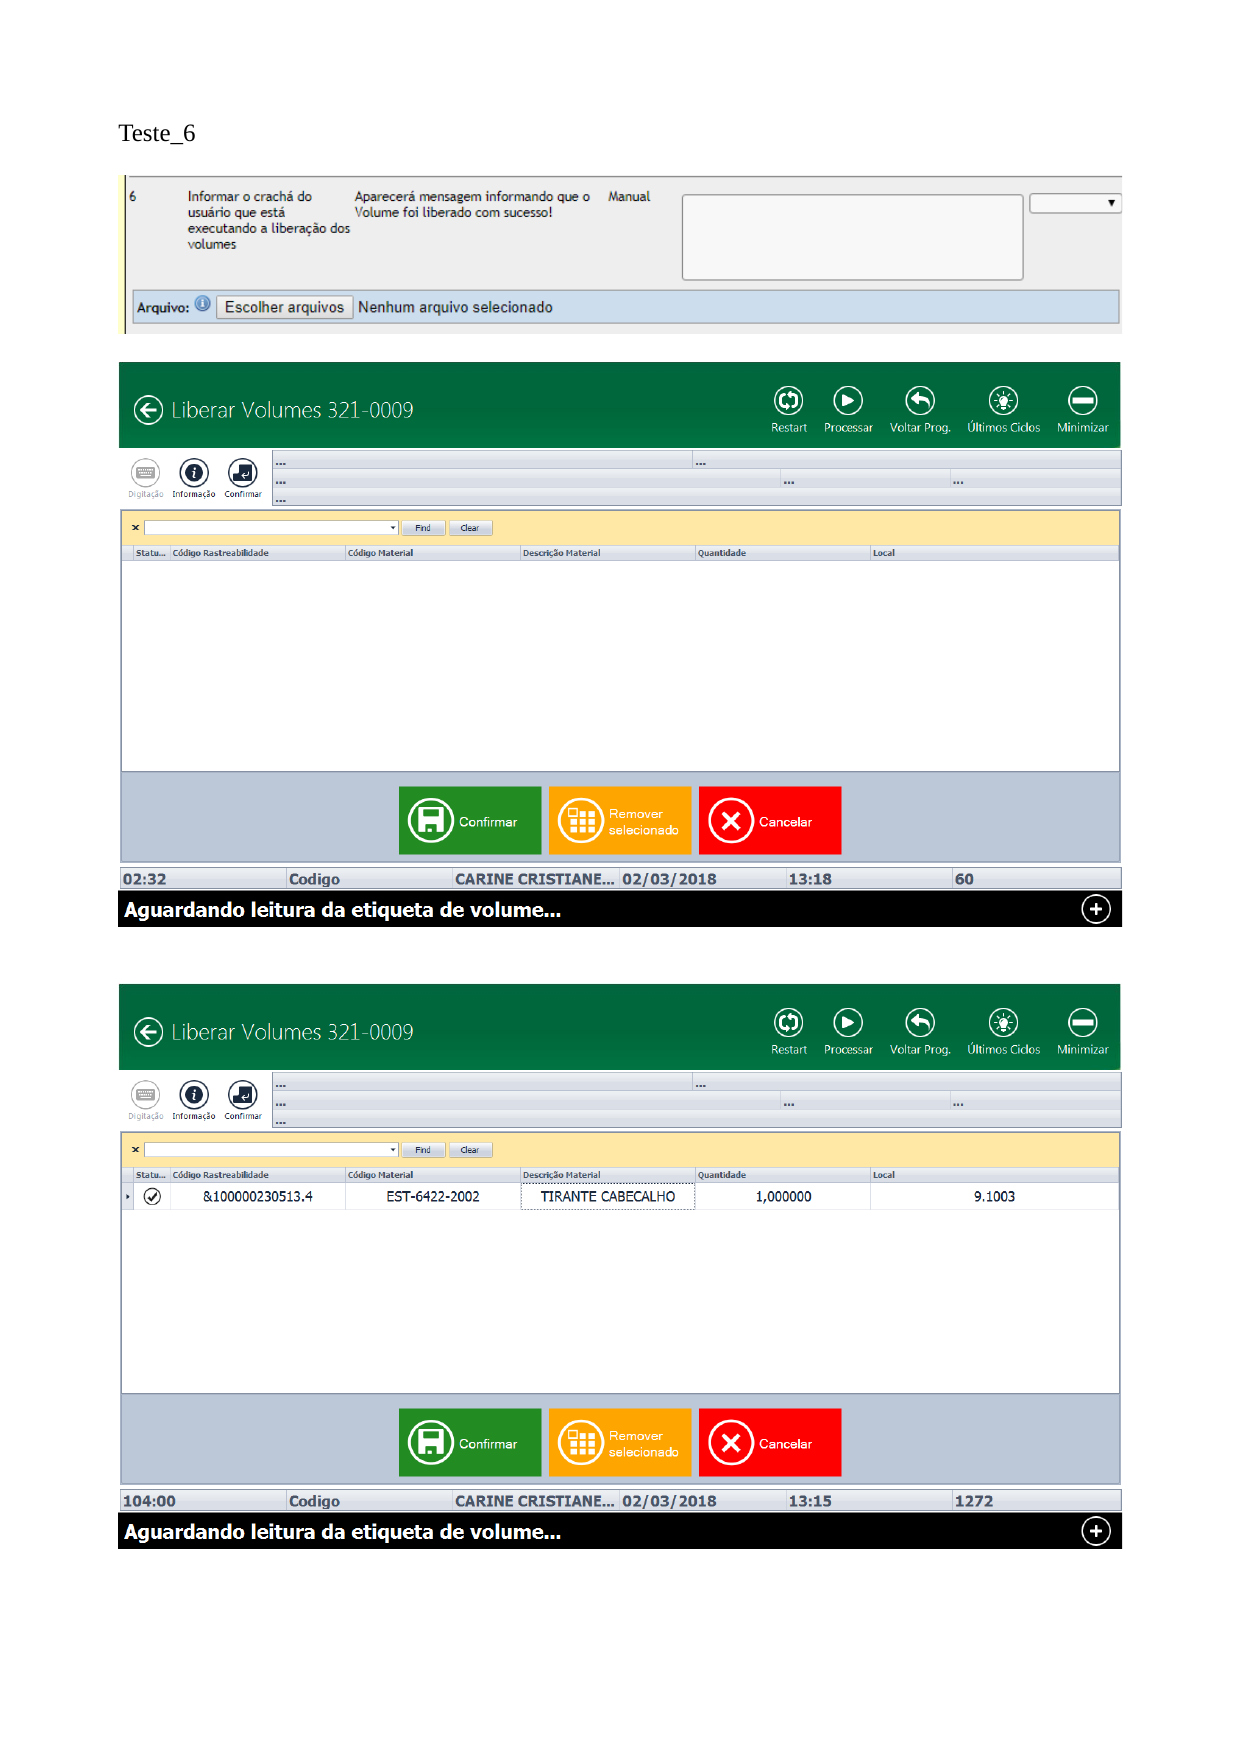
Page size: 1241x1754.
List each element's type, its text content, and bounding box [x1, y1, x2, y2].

text Teste_6 [118, 118, 1122, 147]
picture [118, 362, 1123, 927]
picture [118, 175, 1123, 334]
picture [118, 983, 1123, 1549]
